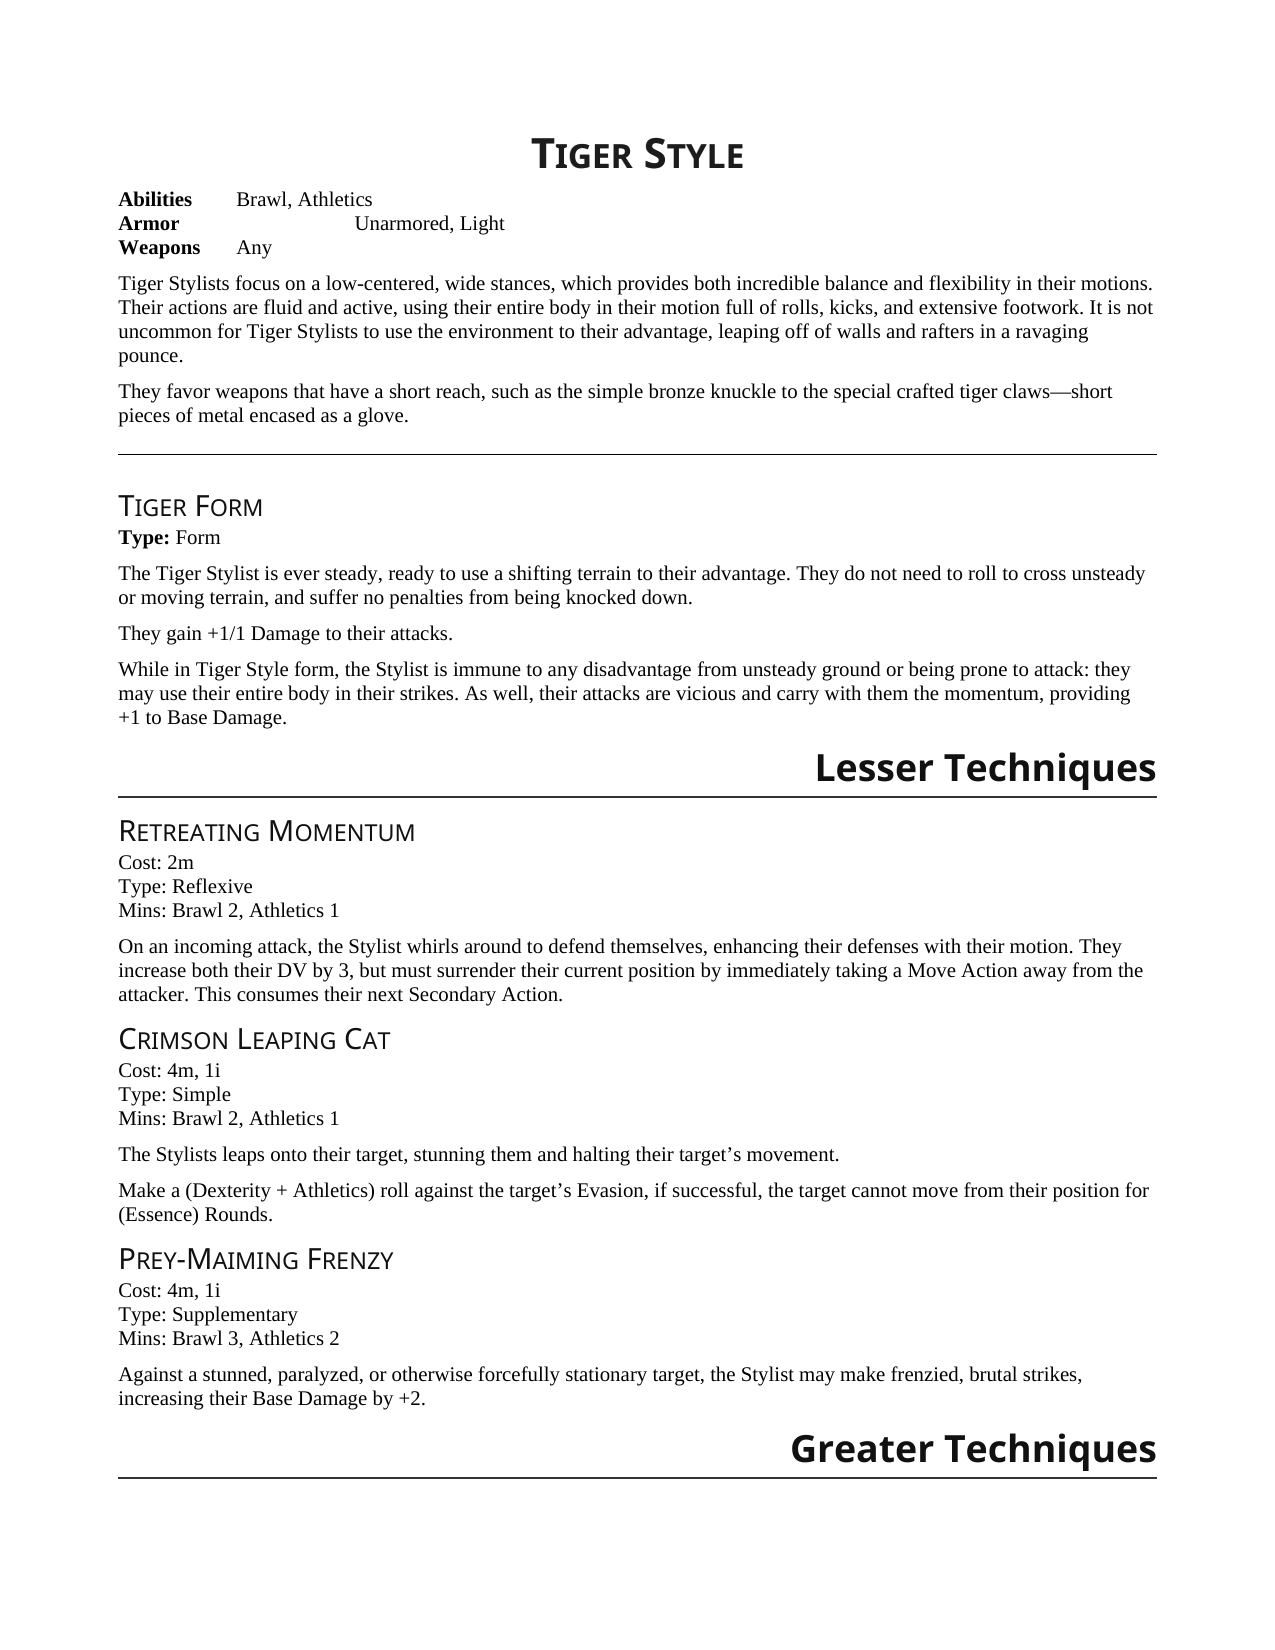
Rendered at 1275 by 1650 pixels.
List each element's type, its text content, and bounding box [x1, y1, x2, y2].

subtitle Crimson Leaping Cat [118, 1018, 1157, 1058]
subtitle Retreating Momentum [118, 810, 1157, 850]
text The Tiger Stylist is ever steady, ready to use a shifting terrain to their advantage. They do not need to roll to cross unsteady or moving terrain, and suffer no penalties from being knocked down. [118, 561, 1157, 609]
text Greater Techniques [118, 1422, 1157, 1477]
text Against a stunned, paralyzed, or otherwise forcefully stationary target, the Stylist may make frenzied, brutal strikes, increasing their Base Damage by +2. [118, 1362, 1157, 1410]
text They gain +1/1 Damage to their attacks. [118, 621, 1157, 645]
text Cost: 2m Type: Reflexive Mins: Brawl 2, Athletics 1 [118, 850, 1157, 922]
text Cost: 4m, 1i Type: Simple Mins: Brawl 2, Athletics 1 [118, 1058, 1157, 1130]
text Lesser Techniques [118, 741, 1157, 796]
text The Stylists leaps onto their target, stunning them and halting their target’s movement. [118, 1142, 1157, 1166]
subtitle Tiger Form [118, 485, 1157, 524]
text Abilities Brawl, Athletics Armor Unarmored, Light Weapons Any [118, 187, 1157, 259]
text They favor weapons that have a short reach, such as the simple bronze knuckle to the special crafted tiger claws—short pieces of metal encased as a glove. [118, 379, 1157, 427]
subtitle Prey-Maiming Frenzy [118, 1238, 1157, 1278]
text Cost: 4m, 1i Type: Supplementary Mins: Brawl 3, Athletics 2 [118, 1278, 1157, 1350]
subtitle Tiger Style [118, 124, 1157, 181]
text Type: Form [118, 524, 1157, 549]
text Tiger Stylists focus on a low-centered, wide stances, which provides both incredible balance and flexibility in their motions. Their actions are fluid and active, using their entire body in their motion full of rolls, kicks, and extensive footwork. It is not uncommon for Tiger Stylists to use the environment to their advantage, leaping off of walls and rafters in a ravaging pounce. [118, 271, 1157, 367]
text Make a (Dexterity + Athletics) roll against the target’s Evasion, if successful, the target cannot move from their position for (Essence) Rounds. [118, 1178, 1157, 1226]
text On an incoming attack, the Stylist whirls around to defend themselves, enhancing their defenses with their motion. They increase both their DV by 3, but must surrender their current position by immediately taking a Move Action away from the attacker. This consumes their next Secondary Action. [118, 934, 1157, 1006]
text While in Tiger Style form, the Stylist is immune to any disadvantage from unsteady ground or being prone to attack: they may use their entire body in their strikes. As well, their attacks are vicious and carry with them the momentum, providing +1 to Base Damage. [118, 657, 1157, 729]
